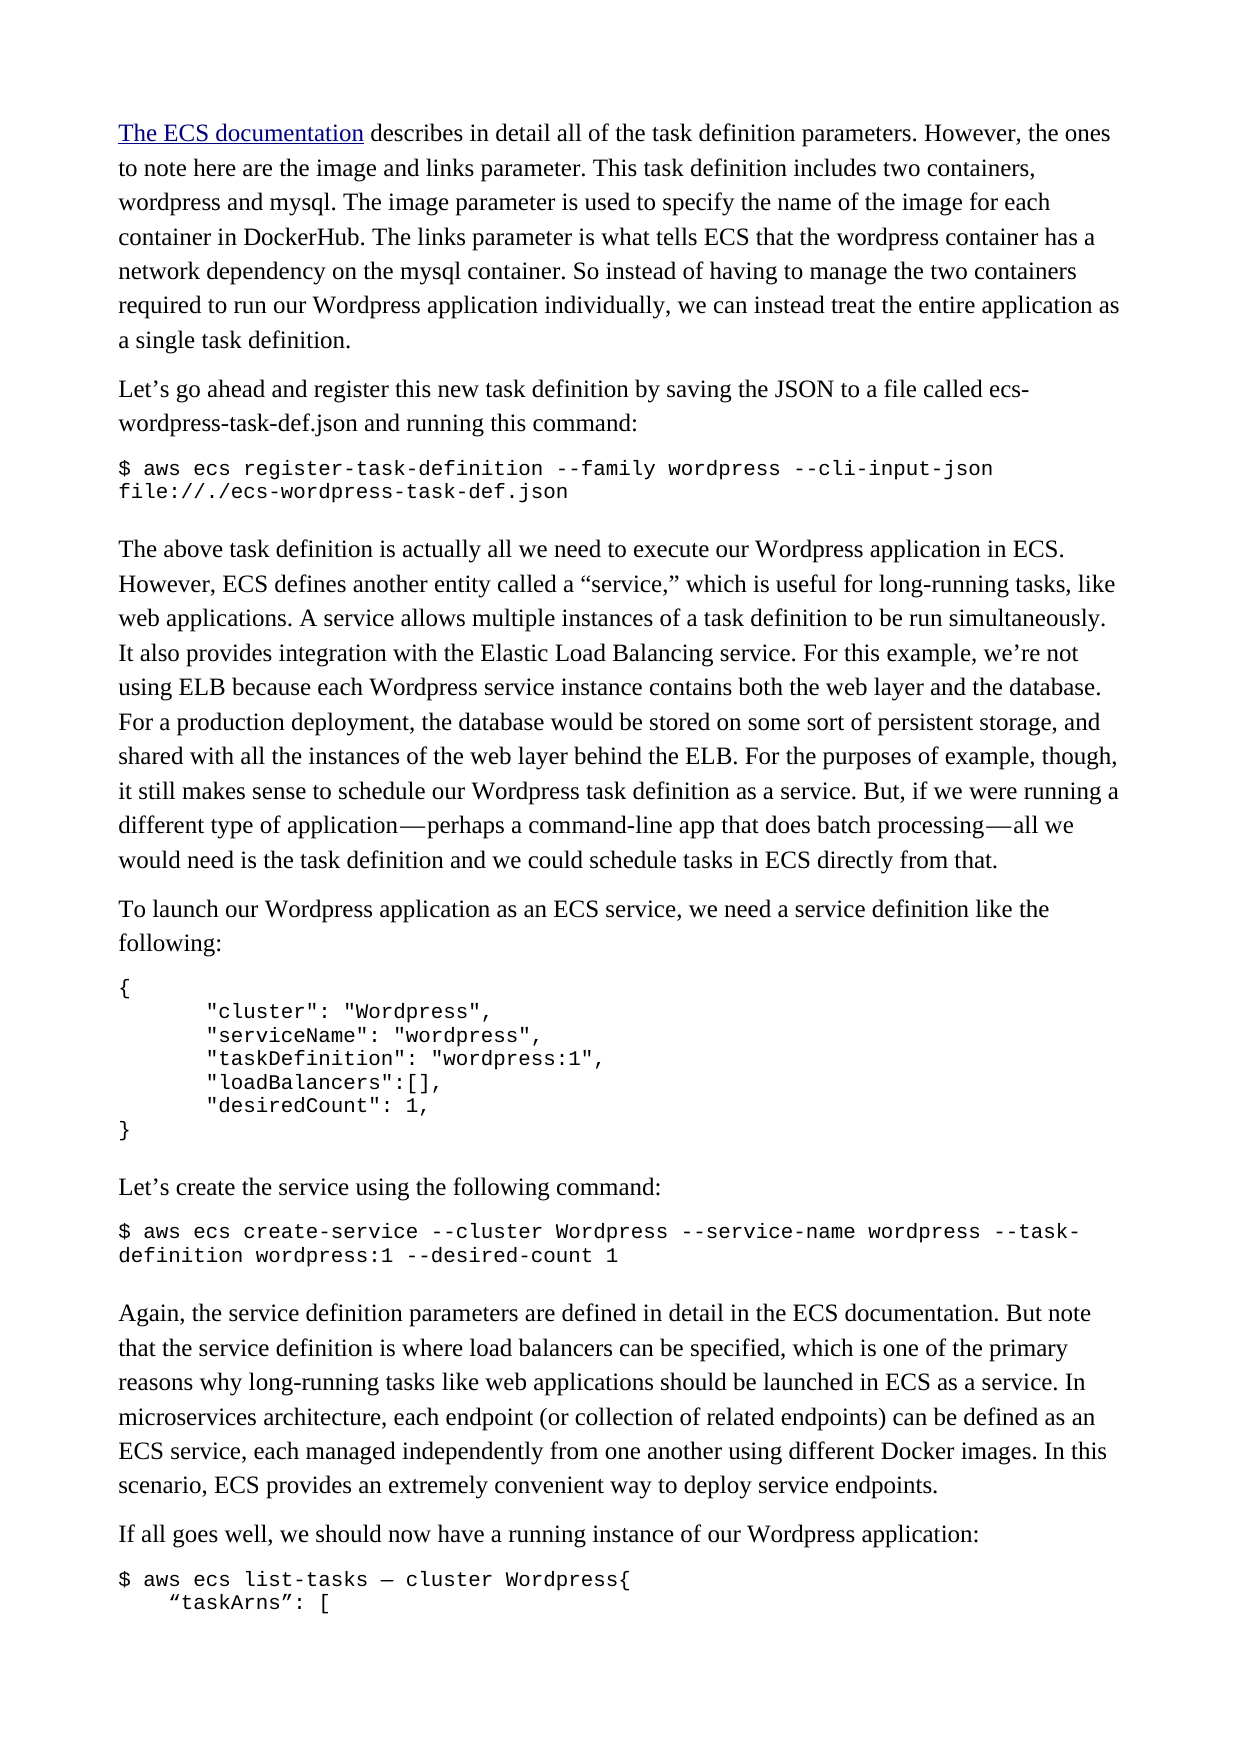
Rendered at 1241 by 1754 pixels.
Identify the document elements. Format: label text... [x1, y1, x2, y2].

text "cluster": "Wordpress", [118, 1001, 1122, 1024]
text Let’s go ahead and register this new task definition by saving the JSON to a file called ecs-wordpress-task-def.json and running this command: [118, 374, 1122, 437]
text } [118, 1119, 1122, 1143]
text The ECS documentation describes in detail all of the task definition parameters. However, the ones to note here are the image and links parameter. This task definition includes two containers, wordpress and mysql. The image parameter is used to specify the name of the image for each container in DockerHub. The links parameter is what tells ECS that the wordpress container has a network dependency on the mysql container. So instead of having to manage the two containers required to run our Wordpress application individually, we can instead treat the entire application as a single task definition. [118, 118, 1122, 354]
text The above task definition is actually all we need to execute our Wordpress application in ECS. However, ECS defines another entity called a “service,” which is useful for long-running tasks, like web applications. A service allows multiple instances of a task definition to be run simultaneously. It also provides integration with the Elastic Load Balancing service. For this example, we’re not using ELB because each Wordpress service instance contains both the web layer and the database. For a production deployment, the database would be stored on some sort of persistent storage, and shared with all the instances of the web layer behind the ELB. For the purposes of example, though, it still makes sense to schedule our Wordpress task definition as a service. But, if we were running a different type of application — perhaps a command-line app that does batch processing — all we would need is the task definition and we could schedule tasks in ECS directly from that. [118, 534, 1122, 873]
text "loadBalancers":[], [118, 1072, 1122, 1096]
text "serviceName": "wordpress", [118, 1024, 1122, 1048]
text $ aws ecs register-task-definition --family wordpress --cli-input-json file://./ecs-wordpress-task-def.json [118, 458, 1122, 505]
text Let’s create the service using the following command: [118, 1172, 1122, 1201]
text Again, the service definition parameters are defined in detail in the ECS documentation. But note that the service definition is where load balancers can be specified, which is one of the primary reasons why long-running tasks like web applications should be launched in ECS as a service. In microservices architecture, each endpoint (or collection of related endpoints) can be defined as an ECS service, each managed independently from one another using different Docker images. In this scenario, ECS provides an extremely convenient way to deploy service endpoints. [118, 1298, 1122, 1499]
text $ aws ecs list-tasks — cluster Wordpress{ [118, 1569, 1122, 1592]
text { [118, 977, 1122, 1001]
text "desiredCount": 1, [118, 1096, 1122, 1119]
text “taskArns”: [ [118, 1592, 1122, 1616]
text If all goes well, we should now have a running instance of our Wordpress application: [118, 1519, 1122, 1548]
text "taskDefinition": "wordpress:1", [118, 1048, 1122, 1072]
text $ aws ecs create-service --cluster Wordpress --service-name wordpress --task-definition wordpress:1 --desired-count 1 [118, 1221, 1122, 1269]
text To launch our Wordpress application as an ECS service, we need a service definition like the following: [118, 894, 1122, 957]
